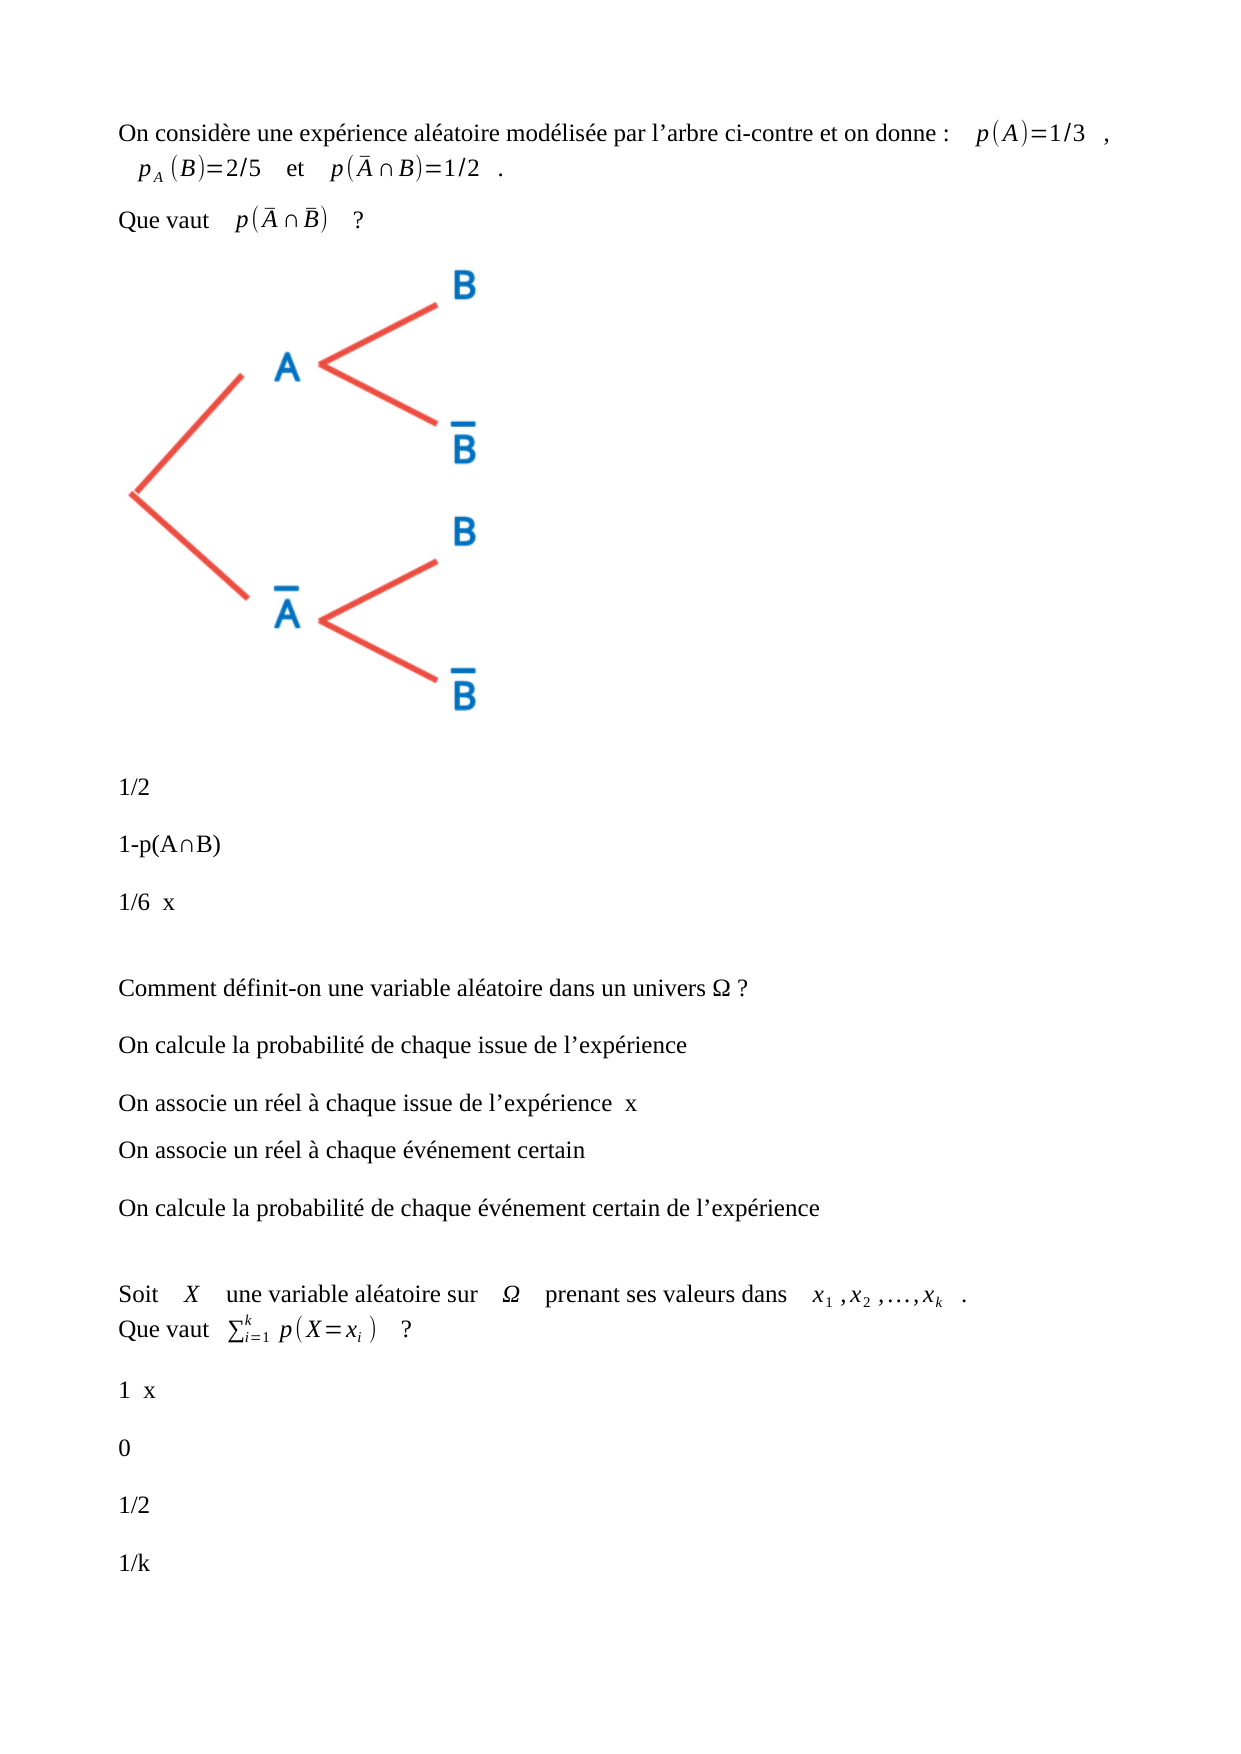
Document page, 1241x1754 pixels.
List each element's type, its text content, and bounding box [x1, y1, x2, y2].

text Comment définit-on une variable aléatoire dans un univers Ω ? [118, 973, 1122, 1002]
text On considère une expérience aléatoire modélisée par l’arbre ci-contre et on donne : ​, ​ et ​. [118, 118, 1122, 185]
text On associe un réel à chaque événement certain [118, 1136, 1122, 1164]
text 1 x [118, 1375, 1122, 1404]
text On associe un réel à chaque issue de l’expérience x [118, 1088, 1122, 1117]
text 1/2 [118, 772, 1122, 800]
text On calcule la probabilité de chaque événement certain de l’expérience [118, 1193, 1122, 1222]
text 1/6 x [118, 887, 1122, 915]
text Soit une variable aléatoire sur prenant ses valeurs dans . [118, 1279, 1122, 1312]
text 1/2 [118, 1490, 1122, 1519]
text Que vaut ? [118, 205, 1122, 235]
text Que vaut ? [118, 1312, 1122, 1347]
picture [122, 253, 494, 736]
text 1-p(A∩B) [118, 829, 1122, 858]
text 1/k [118, 1548, 1122, 1577]
text On calcule la probabilité de chaque issue de l’expérience [118, 1030, 1122, 1059]
text 0 [118, 1433, 1122, 1462]
